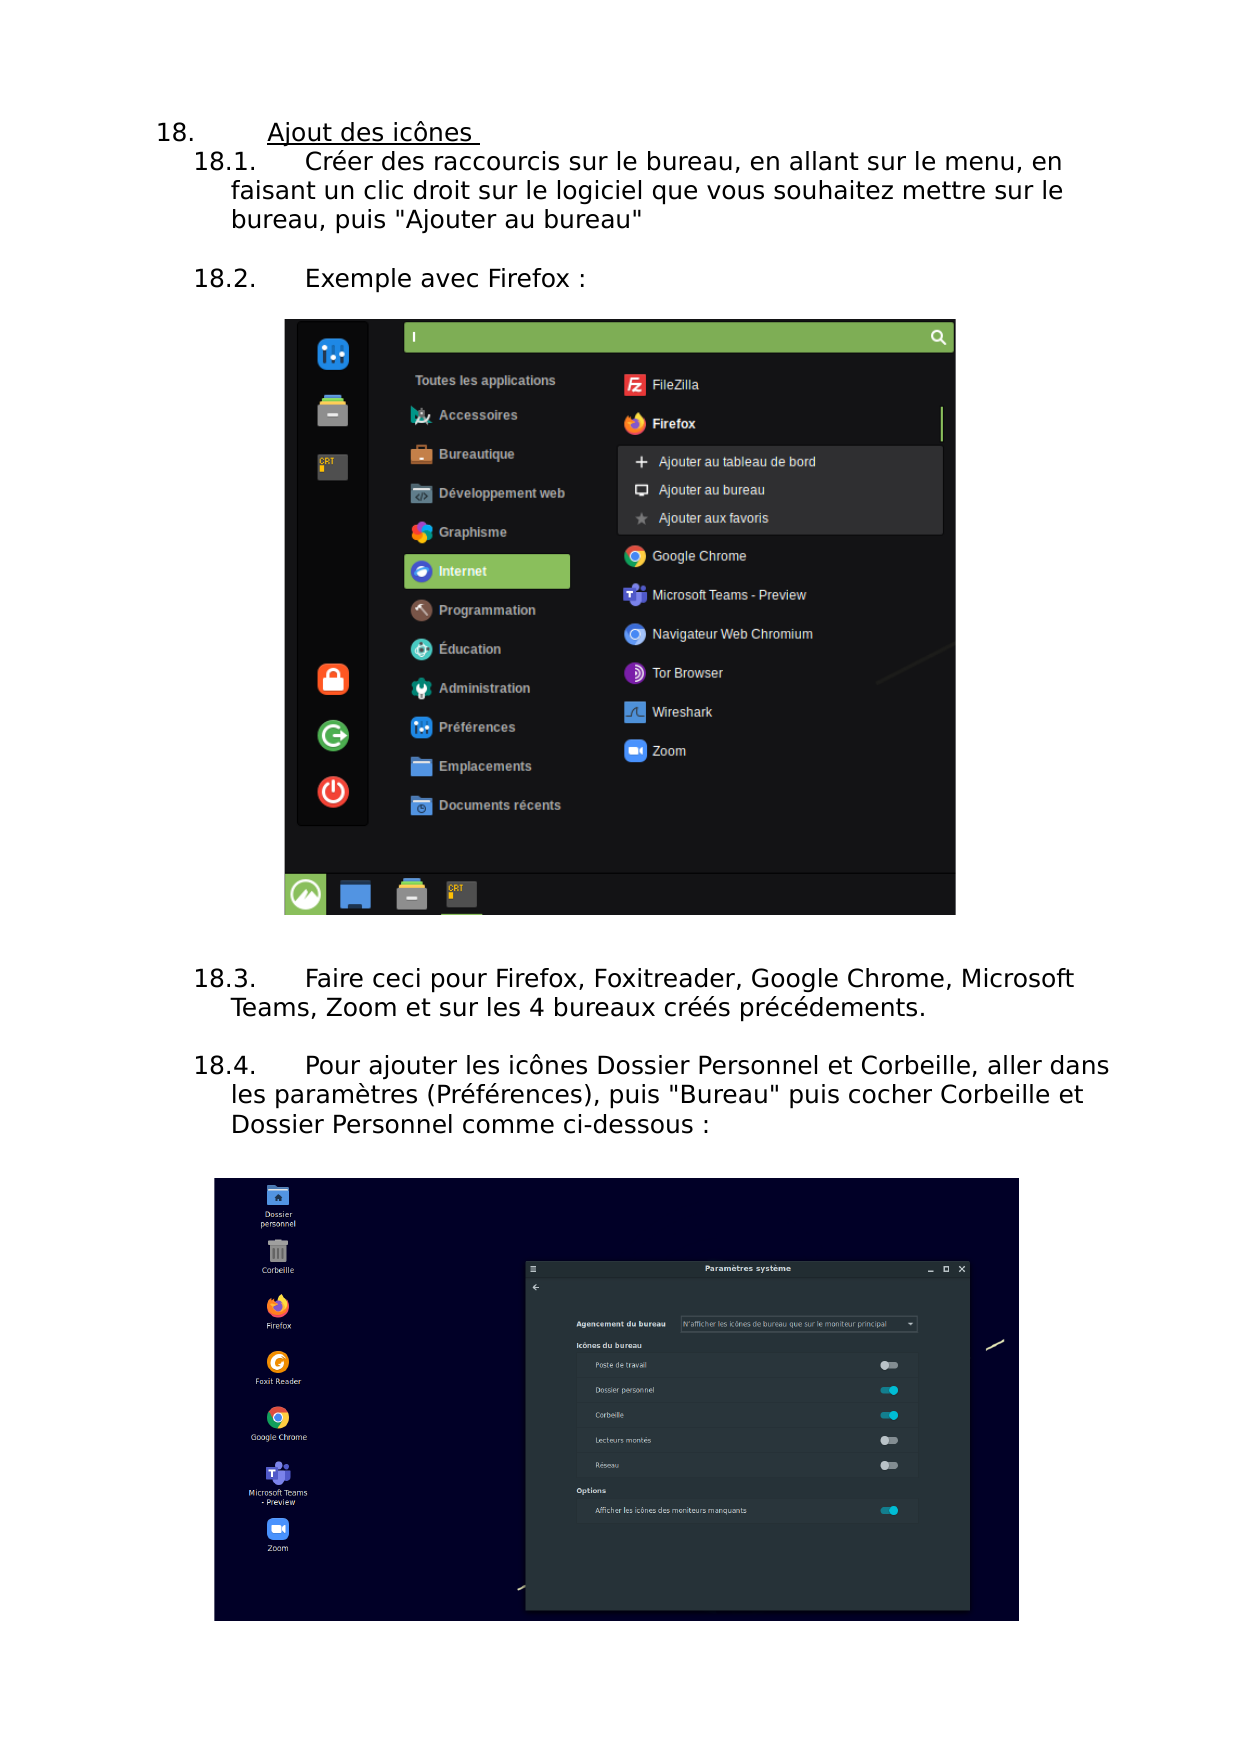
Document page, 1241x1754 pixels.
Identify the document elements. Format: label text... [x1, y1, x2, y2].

list Exemple avec Firefox : [193, 264, 1122, 293]
picture [284, 319, 956, 915]
list Pour ajouter les icônes Dossier Personnel et Corbeille, aller dans les paramètres (Préférences), puis "Bureau" puis cocher Corbeille et Dossier Personnel comme ci-dessous : [193, 1051, 1122, 1139]
list Ajout des icônes [156, 118, 1122, 147]
list Faire ceci pour Firefox, Foxitreader, Google Chrome, Microsoft Teams, Zoom et sur les 4 bureaux créés précédements. [193, 964, 1122, 1022]
picture [214, 1178, 1019, 1621]
list Créer des raccourcis sur le bureau, en allant sur le menu, en faisant un clic droit sur le logiciel que vous souhaitez mettre sur le bureau, puis "Ajouter au bureau" [193, 147, 1122, 235]
